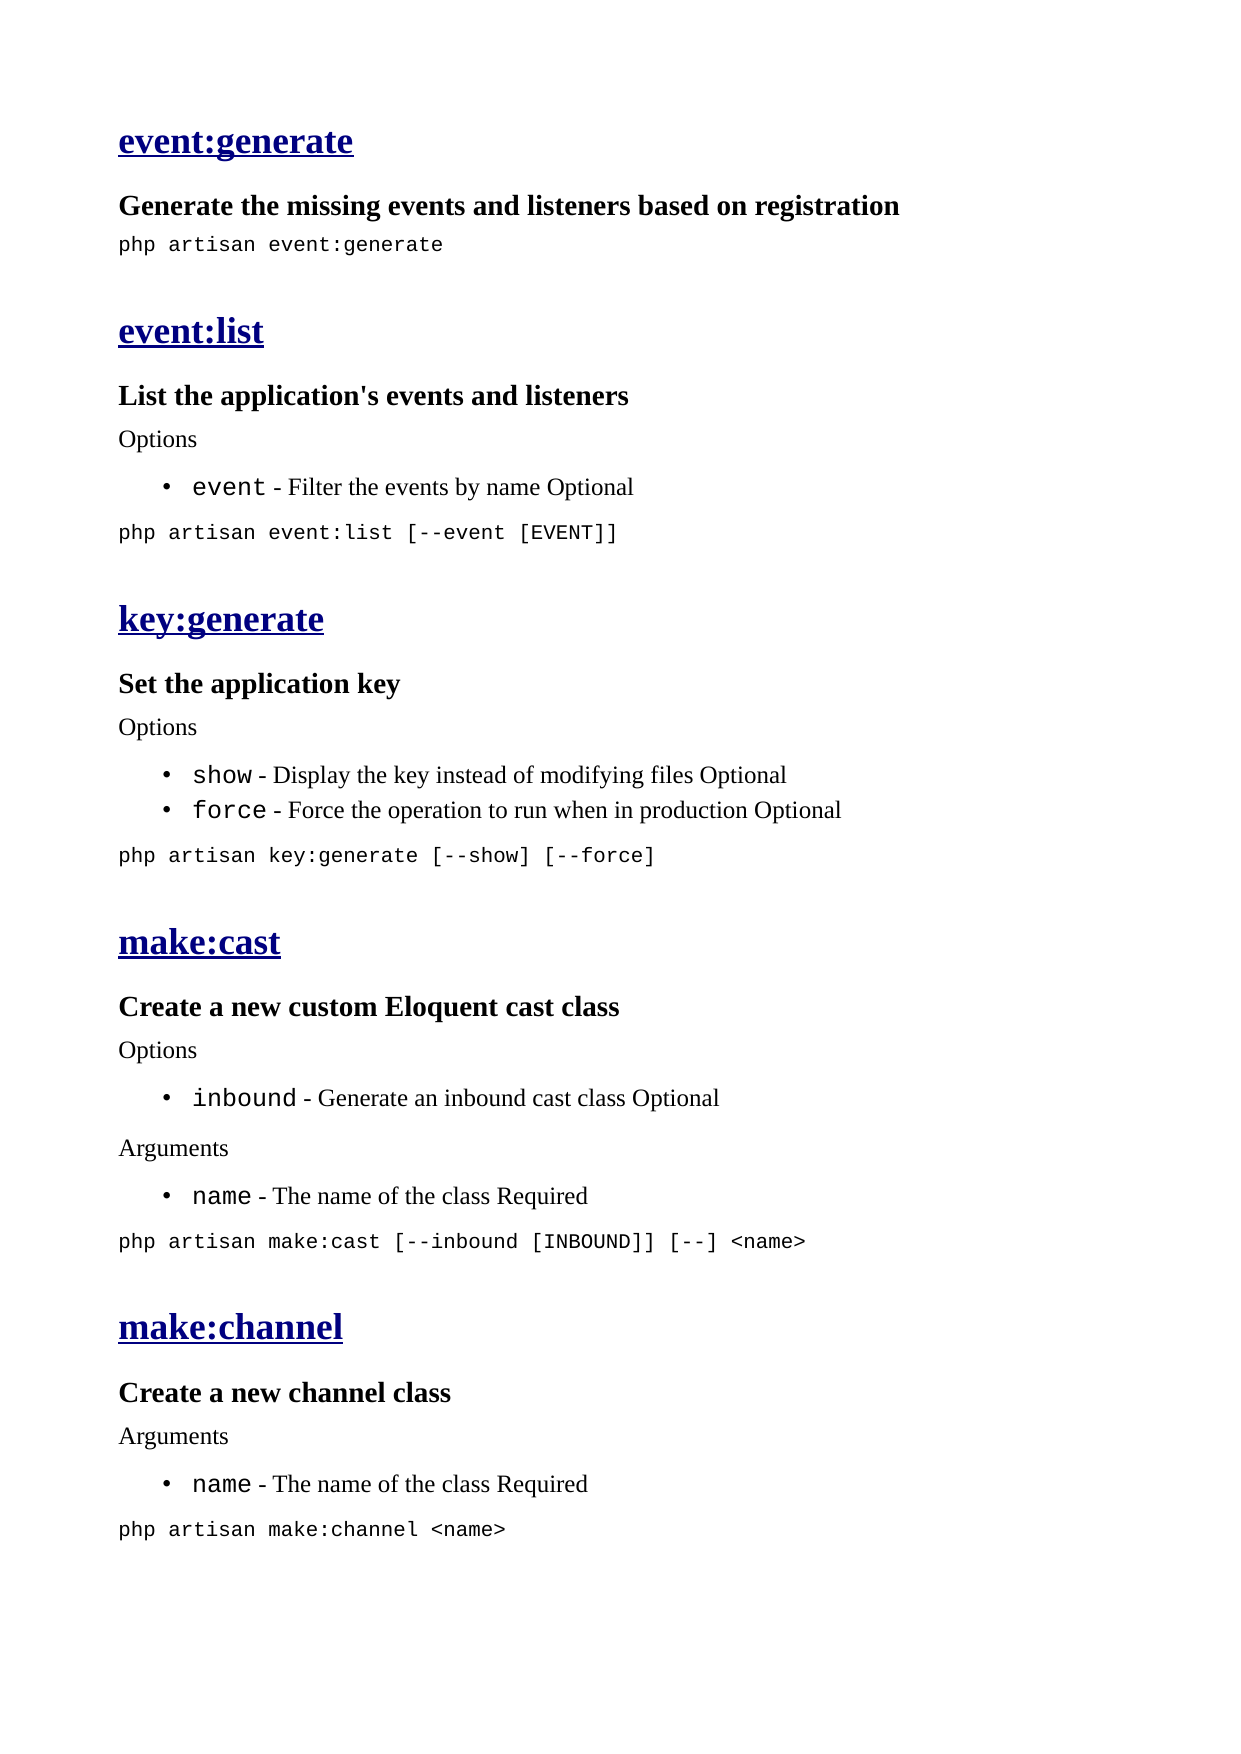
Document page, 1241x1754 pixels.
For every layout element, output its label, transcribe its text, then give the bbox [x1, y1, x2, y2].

text Options [118, 1036, 1122, 1064]
list name - The name of the class Required [162, 1469, 1122, 1499]
text php artisan event:list [--event [EVENT]] [118, 522, 1122, 546]
list event - Filter the events by name Optional [162, 472, 1122, 503]
text Arguments [118, 1133, 1122, 1162]
list name - The name of the class Required [162, 1181, 1122, 1212]
subtitle Create a new custom Eloquent cast class [118, 989, 1122, 1023]
subtitle make:cast [118, 919, 1122, 962]
subtitle List the application's events and listeners [118, 378, 1122, 412]
subtitle event:generate [118, 118, 1122, 161]
list force - Force the operation to run when in production Optional [162, 795, 1122, 826]
subtitle Create a new channel class [118, 1375, 1122, 1408]
text php artisan key:generate [--show] [--force] [118, 845, 1122, 869]
text php artisan make:cast [--inbound [INBOUND]] [--] <name> [118, 1231, 1122, 1254]
subtitle make:channel [118, 1305, 1122, 1348]
subtitle Generate the missing events and listeners based on registration [118, 188, 1122, 222]
subtitle event:list [118, 308, 1122, 351]
text Options [118, 712, 1122, 741]
text php artisan event:generate [118, 234, 1122, 258]
list show - Display the key instead of modifying files Optional [162, 760, 1122, 791]
text Options [118, 424, 1122, 453]
subtitle key:generate [118, 596, 1122, 639]
text php artisan make:channel <name> [118, 1519, 1122, 1542]
list inbound - Generate an inbound cast class Optional [162, 1083, 1122, 1114]
text Arguments [118, 1421, 1122, 1450]
subtitle Set the application key [118, 666, 1122, 700]
